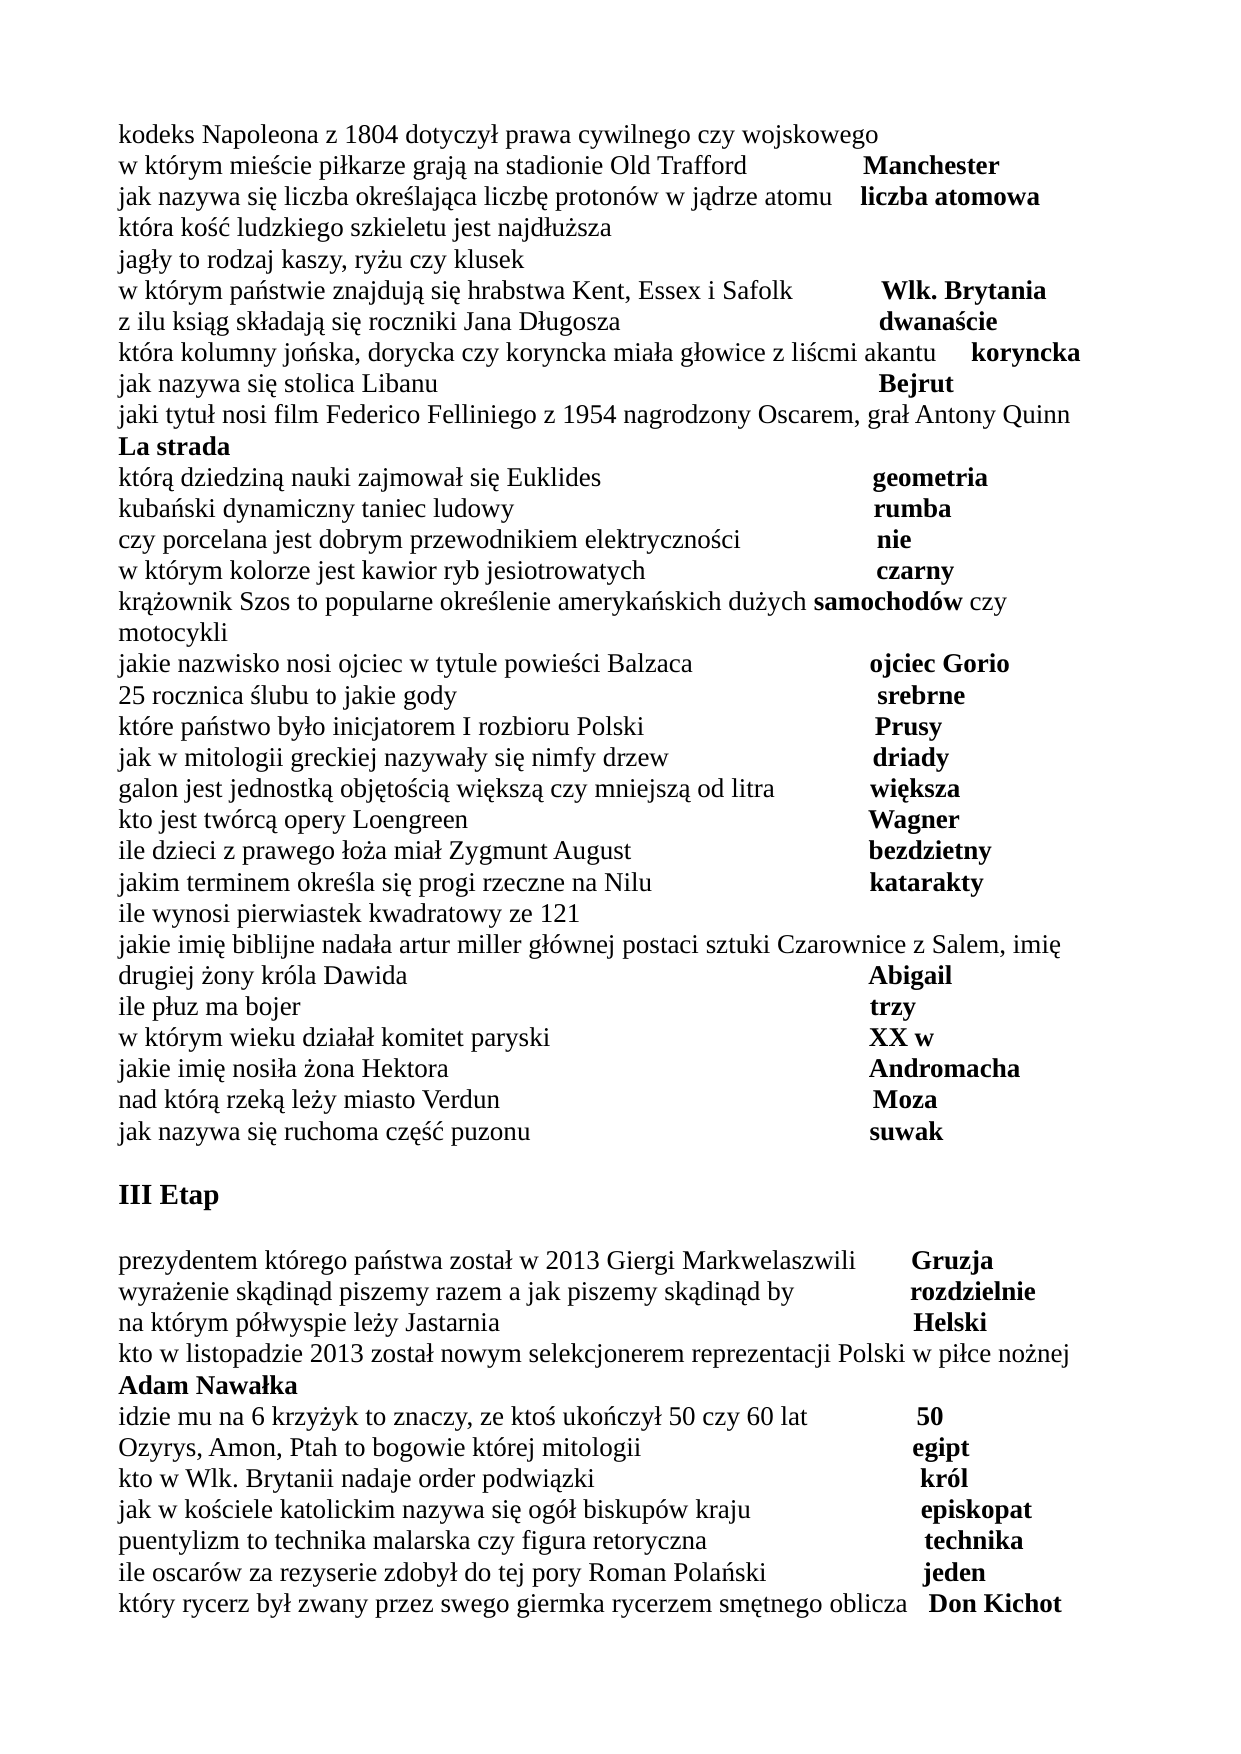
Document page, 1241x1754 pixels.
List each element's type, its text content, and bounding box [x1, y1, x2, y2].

text krążownik Szos to popularne określenie amerykańskich dużych samochodów czy motocykli [118, 585, 1122, 648]
text La strada [118, 429, 1122, 461]
text jakie nazwisko nosi ojciec w tytule powieści Balzaca ojciec Gorio [118, 648, 1122, 679]
text jak nazywa się liczba określająca liczbę protonów w jądrze atomu liczba atomowa [118, 180, 1122, 212]
text kto jest twórcą opery Loengreen Wagner [118, 803, 1122, 834]
text kubański dynamiczny taniec ludowy rumba [118, 492, 1122, 523]
text jakie imię nosiła żona Hektora Andromacha [118, 1052, 1122, 1084]
text jakim terminem określa się progi rzeczne na Nilu katarakty [118, 866, 1122, 897]
text kto w Wlk. Brytanii nadaje order podwiązki król [118, 1462, 1122, 1493]
text 25 rocznica ślubu to jakie gody srebrne [118, 679, 1122, 710]
text jaki tytuł nosi film Federico Felliniego z 1954 nagrodzony Oscarem, grał Antony Quinn [118, 398, 1122, 429]
text prezydentem którego państwa został w 2013 Giergi Markwelaszwili Gruzja [118, 1244, 1122, 1275]
text którą dziedziną nauki zajmował się Euklides geometria [118, 461, 1122, 492]
text jak nazywa się ruchoma część puzonu suwak [118, 1115, 1122, 1146]
text III Etap [118, 1177, 1122, 1211]
text jakie imię biblijne nadała artur miller głównej postaci sztuki Czarownice z Salem, imię drugiej żony króla Dawida Abigail [118, 928, 1122, 990]
text jak nazywa się stolica Libanu Bejrut [118, 367, 1122, 398]
text wyrażenie skądinąd piszemy razem a jak piszemy skądinąd by rozdzielnie [118, 1275, 1122, 1306]
text w którym kolorze jest kawior ryb jesiotrowatych czarny [118, 554, 1122, 585]
text jak w mitologii greckiej nazywały się nimfy drzew driady [118, 741, 1122, 772]
text w którym wieku działał komitet paryski XX w [118, 1021, 1122, 1052]
text która kolumny jońska, dorycka czy koryncka miała głowice z liścmi akantu koryncka [118, 336, 1122, 367]
text która kość ludzkiego szkieletu jest najdłuższa [118, 212, 1122, 243]
text nad którą rzeką leży miasto Verdun Moza [118, 1084, 1122, 1115]
text na którym półwyspie leży Jastarnia Helski [118, 1306, 1122, 1338]
text kodeks Napoleona z 1804 dotyczył prawa cywilnego czy wojskowego [118, 118, 1122, 149]
text w którym mieście piłkarze grają na stadionie Old Trafford Manchester [118, 149, 1122, 180]
text w którym państwie znajdują się hrabstwa Kent, Essex i Safolk Wlk. Brytania [118, 274, 1122, 305]
text które państwo było inicjatorem I rozbioru Polski Prusy [118, 710, 1122, 741]
text kto w listopadzie 2013 został nowym selekcjonerem reprezentacji Polski w piłce nożnej Adam Nawałka [118, 1338, 1122, 1400]
text puentylizm to technika malarska czy figura retoryczna technika [118, 1524, 1122, 1556]
text ile dzieci z prawego łoża miał Zygmunt August bezdzietny [118, 834, 1122, 866]
text ile płuz ma bojer trzy [118, 990, 1122, 1021]
text ile wynosi pierwiastek kwadratowy ze 121 [118, 897, 1122, 928]
text jak w kościele katolickim nazywa się ogół biskupów kraju episkopat [118, 1493, 1122, 1524]
text z ilu ksiąg składają się roczniki Jana Długosza dwanaście [118, 305, 1122, 336]
text jagły to rodzaj kaszy, ryżu czy klusek [118, 243, 1122, 274]
text idzie mu na 6 krzyżyk to znaczy, ze ktoś ukończył 50 czy 60 lat 50 [118, 1400, 1122, 1431]
text Ozyrys, Amon, Ptah to bogowie której mitologii egipt [118, 1431, 1122, 1462]
text czy porcelana jest dobrym przewodnikiem elektryczności nie [118, 523, 1122, 554]
text ile oscarów za rezyserie zdobył do tej pory Roman Polański jeden [118, 1556, 1122, 1587]
text który rycerz był zwany przez swego giermka rycerzem smętnego oblicza Don Kichot [118, 1587, 1122, 1618]
text galon jest jednostką objętością większą czy mniejszą od litra większa [118, 772, 1122, 803]
